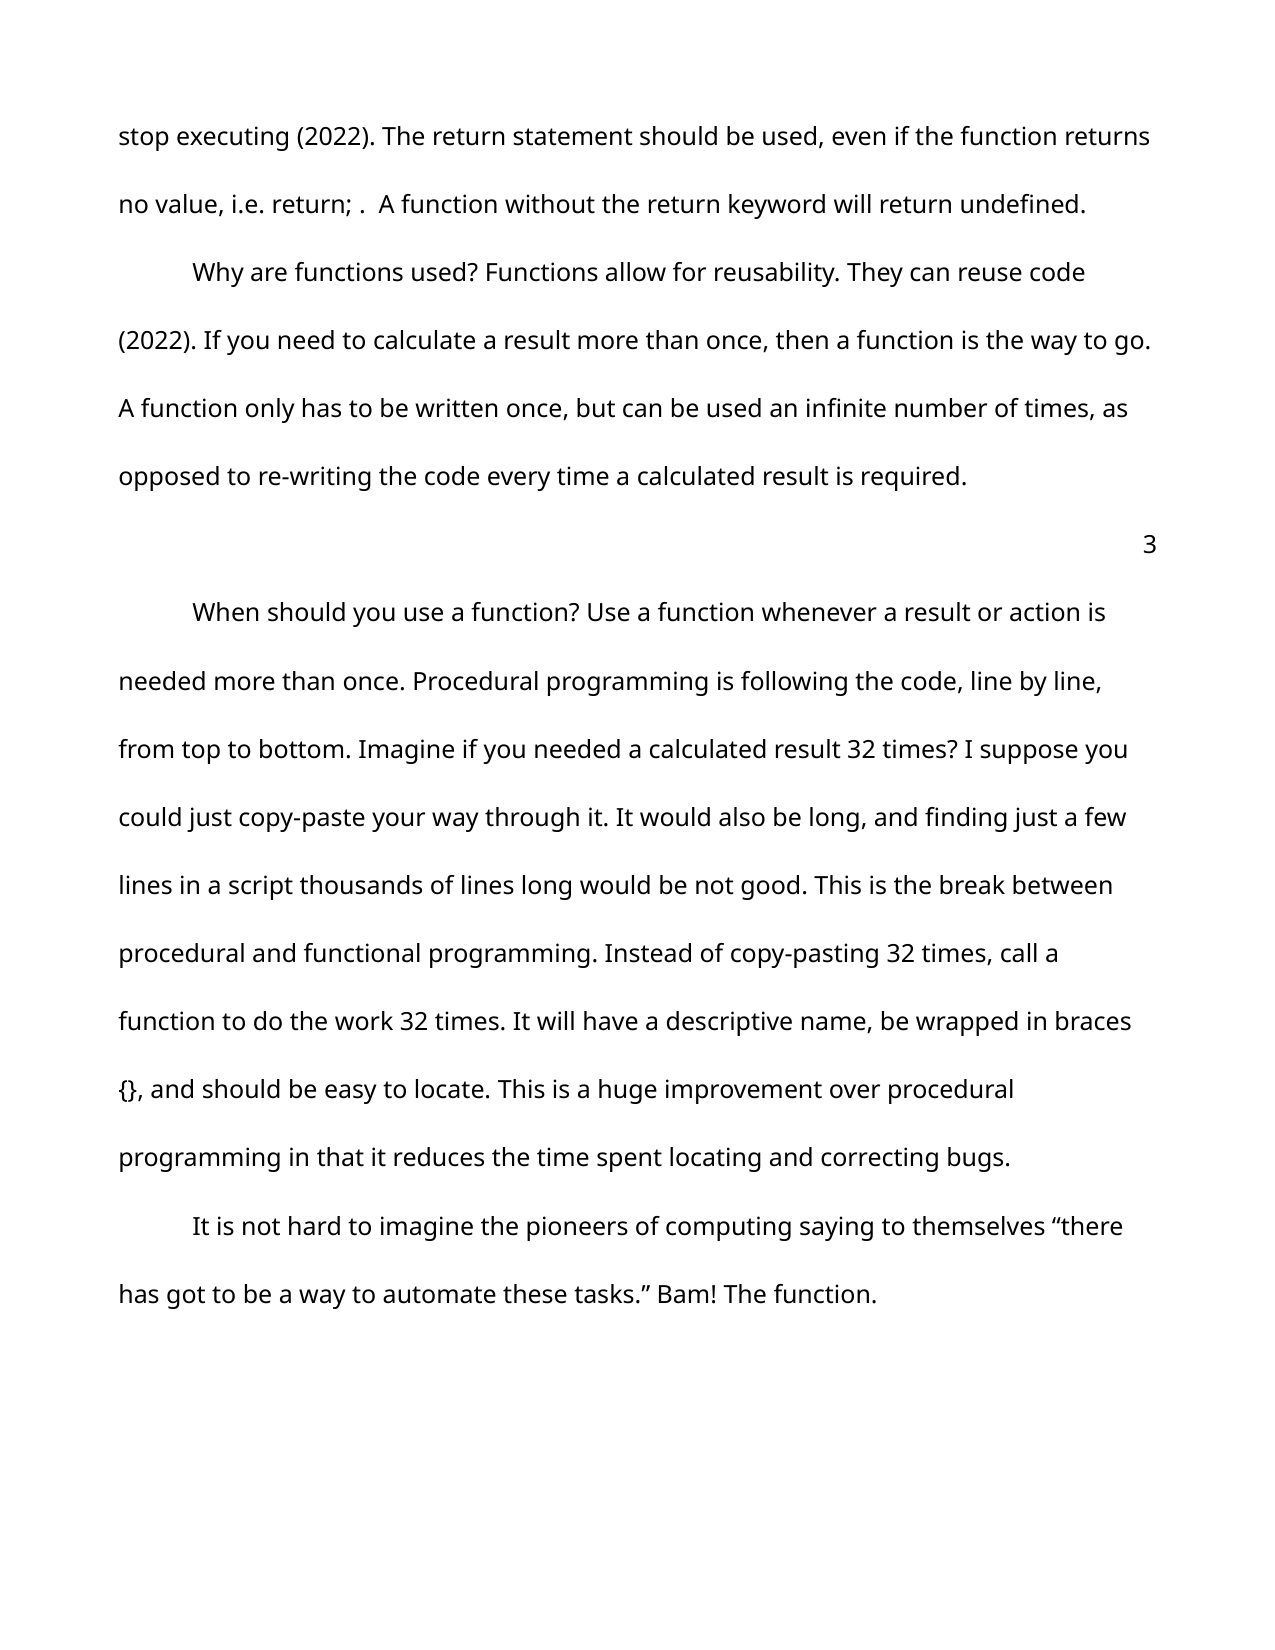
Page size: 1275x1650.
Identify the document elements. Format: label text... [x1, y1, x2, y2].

text When should you use a function? Use a function whenever a result or action is needed more than once. Procedural programming is following the code, line by line, from top to bottom. Imagine if you needed a calculated result 32 times? I suppose you could just copy-paste your way through it. It would also be long, and finding just a few lines in a script thousands of lines long would be not good. This is the break between procedural and functional programming. Instead of copy-pasting 32 times, call a function to do the work 32 times. It will have a descriptive name, be wrapped in braces {}, and should be easy to locate. This is a huge improvement over procedural programming in that it reduces the time spent locating and correcting bugs. [118, 595, 1157, 1174]
text Why are functions used? Functions allow for reusability. They can reuse code (2022). If you need to calculate a result more than once, then a function is the way to go. A function only has to be written once, but can be used an infinite number of times, as opposed to re-writing the code every time a calculated result is required. [118, 254, 1157, 493]
text It is not hard to imagine the pioneers of computing saying to themselves “there has got to be a way to automate these tasks.” Bam! The function. [118, 1208, 1157, 1310]
text 3 [118, 527, 1157, 561]
text stop executing (2022). The return statement should be used, even if the function returns no value, i.e. return; . A function without the return keyword will return undefined. [118, 118, 1157, 220]
